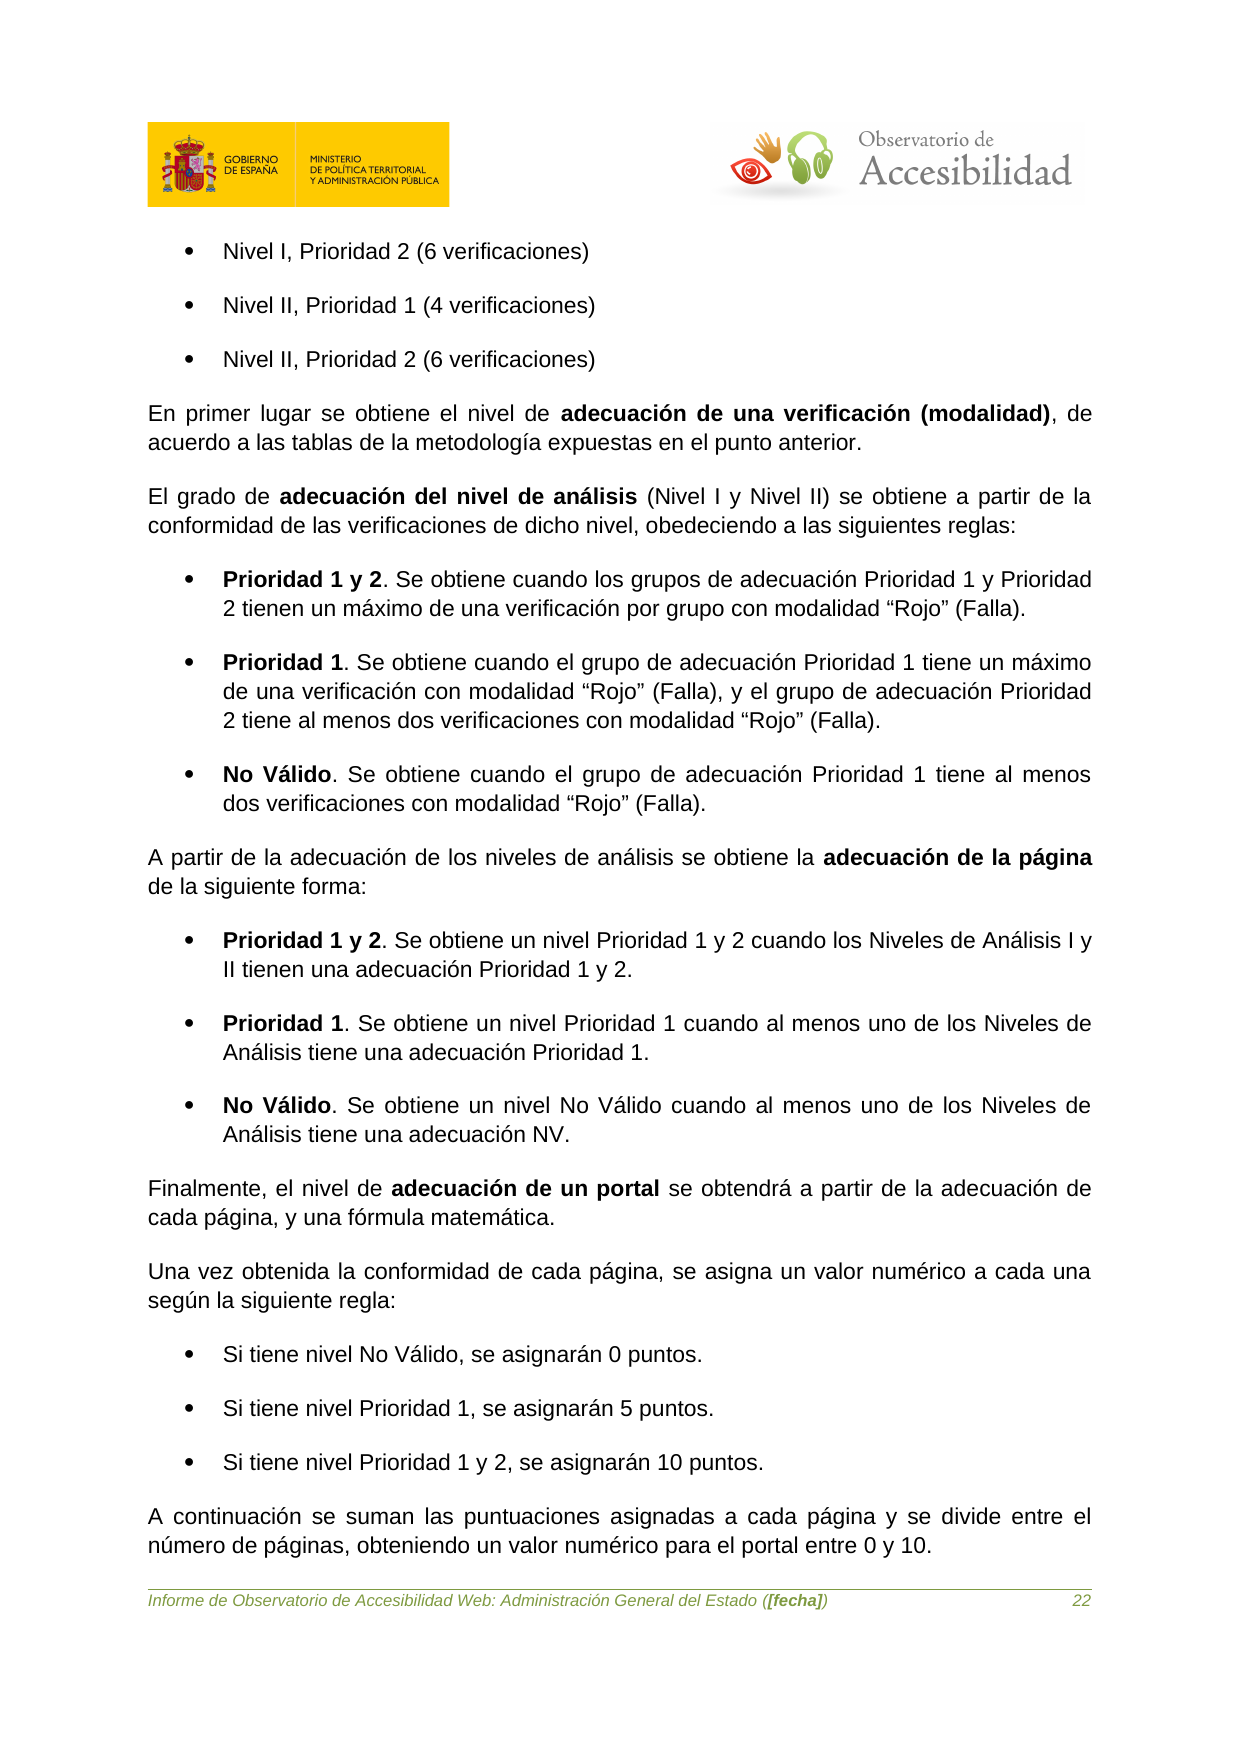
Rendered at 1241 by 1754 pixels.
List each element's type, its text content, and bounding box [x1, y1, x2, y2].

text A partir de la adecuación de los niveles de análisis se obtiene la adecuación de la página de la siguiente forma: [148, 844, 1092, 899]
text Una vez obtenida la conformidad de cada página, se asigna un valor numérico a cada una según la siguiente regla: [148, 1258, 1092, 1313]
text En primer lugar se obtiene el nivel de adecuación de una verificación (modalidad), de acuerdo a las tablas de la metodología expuestas en el punto anterior. [148, 400, 1092, 455]
list Prioridad 1. Se obtiene un nivel Prioridad 1 cuando al menos uno de los Niveles de Análisis tiene una adecuación Prioridad 1. [185, 1009, 1092, 1065]
list Prioridad 1 y 2. Se obtiene un nivel Prioridad 1 y 2 cuando los Niveles de Análisis I y II tienen una adecuación Prioridad 1 y 2. [185, 927, 1092, 982]
text El grado de adecuación del nivel de análisis (Nivel I y Nivel II) se obtiene a partir de la conformidad de las verificaciones de dicho nivel, obedeciendo a las siguientes reglas: [148, 483, 1092, 538]
text A continuación se suman las puntuaciones asignadas a cada página y se divide entre el número de páginas, obteniendo un valor numérico para el portal entre 0 y 10. [148, 1503, 1092, 1558]
list Si tiene nivel Prioridad 1 y 2, se asignarán 10 puntos. [185, 1449, 1092, 1475]
list Nivel I, Prioridad 2 (6 verificaciones) [185, 238, 1092, 264]
list Nivel II, Prioridad 1 (4 verificaciones) [185, 292, 1092, 318]
list Si tiene nivel Prioridad 1, se asignarán 5 puntos. [185, 1395, 1092, 1421]
list No Válido. Se obtiene cuando el grupo de adecuación Prioridad 1 tiene al menos dos verificaciones con modalidad “Rojo” (Falla). [185, 761, 1092, 816]
text Finalmente, el nivel de adecuación de un portal se obtendrá a partir de la adecuación de cada página, y una fórmula matemática. [148, 1175, 1092, 1231]
list No Válido. Se obtiene un nivel No Válido cuando al menos uno de los Niveles de Análisis tiene una adecuación NV. [185, 1092, 1092, 1148]
list Si tiene nivel No Válido, se asignarán 0 puntos. [185, 1341, 1092, 1367]
list Prioridad 1. Se obtiene cuando el grupo de adecuación Prioridad 1 tiene un máximo de una verificación con modalidad “Rojo” (Falla), y el grupo de adecuación Prioridad 2 tiene al menos dos verificaciones con modalidad “Rojo” (Falla). [185, 649, 1092, 733]
list Nivel II, Prioridad 2 (6 verificaciones) [185, 346, 1092, 372]
list Prioridad 1 y 2. Se obtiene cuando los grupos de adecuación Prioridad 1 y Prioridad 2 tienen un máximo de una verificación por grupo con modalidad “Rojo” (Falla). [185, 566, 1092, 621]
